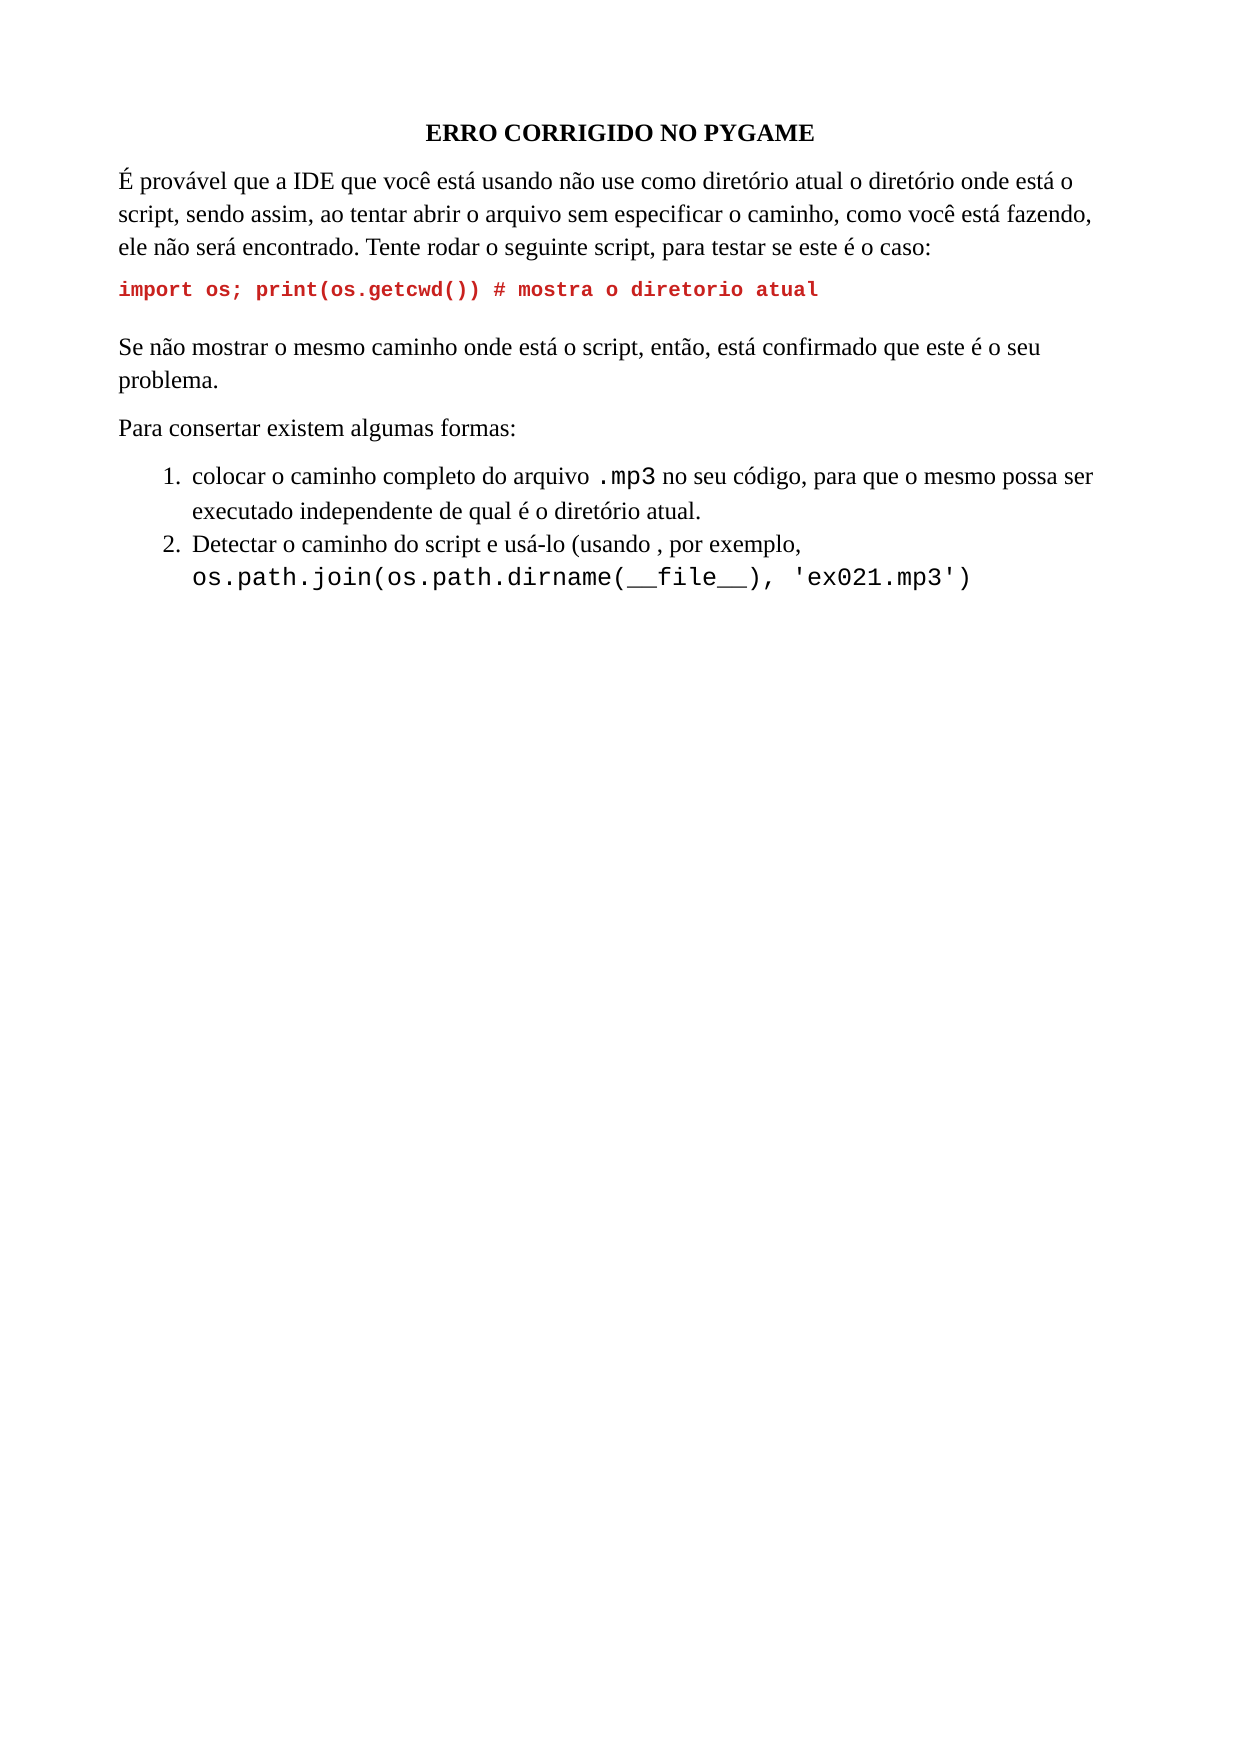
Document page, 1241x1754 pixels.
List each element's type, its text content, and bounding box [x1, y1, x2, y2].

text Para consertar existem algumas formas: [118, 413, 1122, 442]
text import os; print(os.getcwd()) # mostra o diretorio atual [118, 279, 1122, 303]
list colocar o caminho completo do arquivo .mp3 no seu código, para que o mesmo possa ser executado independente de qual é o diretório atual. [162, 461, 1122, 524]
list Detectar o caminho do script e usá-lo (usando , por exemplo, os.path.join(os.path.dirname(__file__), 'ex021.mp3') [162, 529, 1122, 593]
text É provável que a IDE que você está usando não use como diretório atual o diretório onde está o script, sendo assim, ao tentar abrir o arquivo sem especificar o caminho, como você está fazendo, ele não será encontrado. Tente rodar o seguinte script, para testar se este é o caso: [118, 166, 1122, 261]
text ERRO CORRIGIDO NO PYGAME [118, 118, 1122, 147]
text Se não mostrar o mesmo caminho onde está o script, então, está confirmado que este é o seu problema. [118, 332, 1122, 394]
